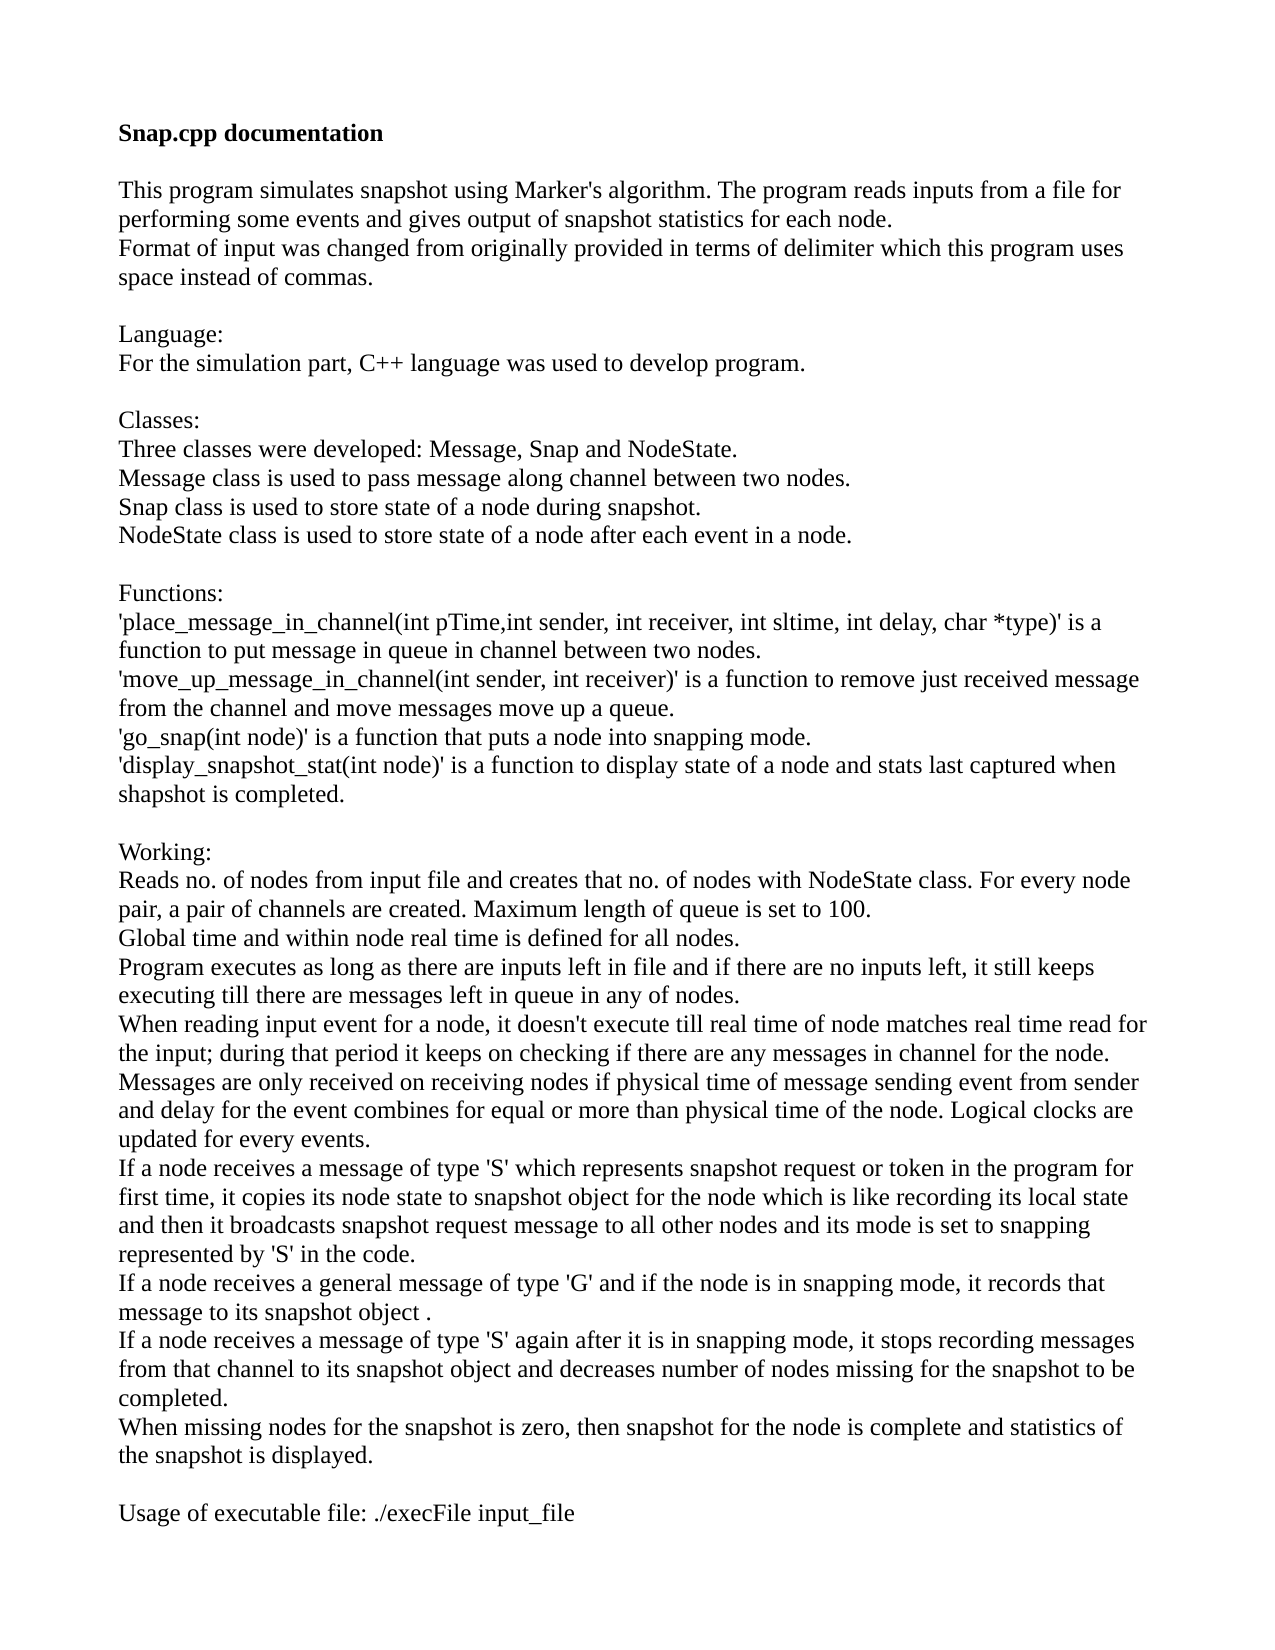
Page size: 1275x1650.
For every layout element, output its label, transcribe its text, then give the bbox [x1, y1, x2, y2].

text If a node receives a message of type 'S' which represents snapshot request or token in the program for first time, it copies its node state to snapshot object for the node which is like recording its local state and then it broadcasts snapshot request message to all other nodes and its mode is set to snapping represented by 'S' in the code. [118, 1153, 1157, 1268]
text When reading input event for a node, it doesn't execute till real time of node matches real time read for the input; during that period it keeps on checking if there are any messages in channel for the node. Messages are only received on receiving nodes if physical time of message sending event from sender and delay for the event combines for equal or more than physical time of the node. Logical clocks are updated for every events. [118, 1009, 1157, 1153]
text Snap.cpp documentation [118, 118, 1157, 147]
text Functions: [118, 578, 1157, 607]
text Program executes as long as there are inputs left in file and if there are no inputs left, it still keeps executing till there are messages left in queue in any of nodes. [118, 952, 1157, 1009]
text Usage of executable file: ./execFile input_file [118, 1498, 1157, 1527]
text 'move_up_message_in_channel(int sender, int receiver)' is a function to remove just received message from the channel and move messages move up a queue. [118, 664, 1157, 722]
text 'place_message_in_channel(int pTime,int sender, int receiver, int sltime, int delay, char *type)' is a function to put message in queue in channel between two nodes. [118, 607, 1157, 664]
text Three classes were developed: Message, Snap and NodeState. [118, 434, 1157, 463]
text For the simulation part, C++ language was used to develop program. [118, 348, 1157, 377]
text Language: [118, 319, 1157, 348]
text When missing nodes for the snapshot is zero, then snapshot for the node is complete and statistics of the snapshot is displayed. [118, 1412, 1157, 1469]
text Working: [118, 837, 1157, 866]
text 'display_snapshot_stat(int node)' is a function to display state of a node and stats last captured when shapshot is completed. [118, 751, 1157, 808]
text Global time and within node real time is defined for all nodes. [118, 923, 1157, 952]
text Reads no. of nodes from input file and creates that no. of nodes with NodeState class. For every node pair, a pair of channels are created. Maximum length of queue is set to 100. [118, 866, 1157, 923]
text Snap class is used to store state of a node during snapshot. [118, 492, 1157, 521]
text Format of input was changed from originally provided in terms of delimiter which this program uses space instead of commas. [118, 233, 1157, 291]
text Message class is used to pass message along channel between two nodes. [118, 463, 1157, 492]
text This program simulates snapshot using Marker's algorithm. The program reads inputs from a file for performing some events and gives output of snapshot statistics for each node. [118, 176, 1157, 233]
text If a node receives a message of type 'S' again after it is in snapping mode, it stops recording messages from that channel to its snapshot object and decreases number of nodes missing for the snapshot to be completed. [118, 1326, 1157, 1412]
text 'go_snap(int node)' is a function that puts a node into snapping mode. [118, 722, 1157, 751]
text Classes: [118, 406, 1157, 434]
text NodeState class is used to store state of a node after each event in a node. [118, 521, 1157, 549]
text If a node receives a general message of type 'G' and if the node is in snapping mode, it records that message to its snapshot object . [118, 1268, 1157, 1326]
